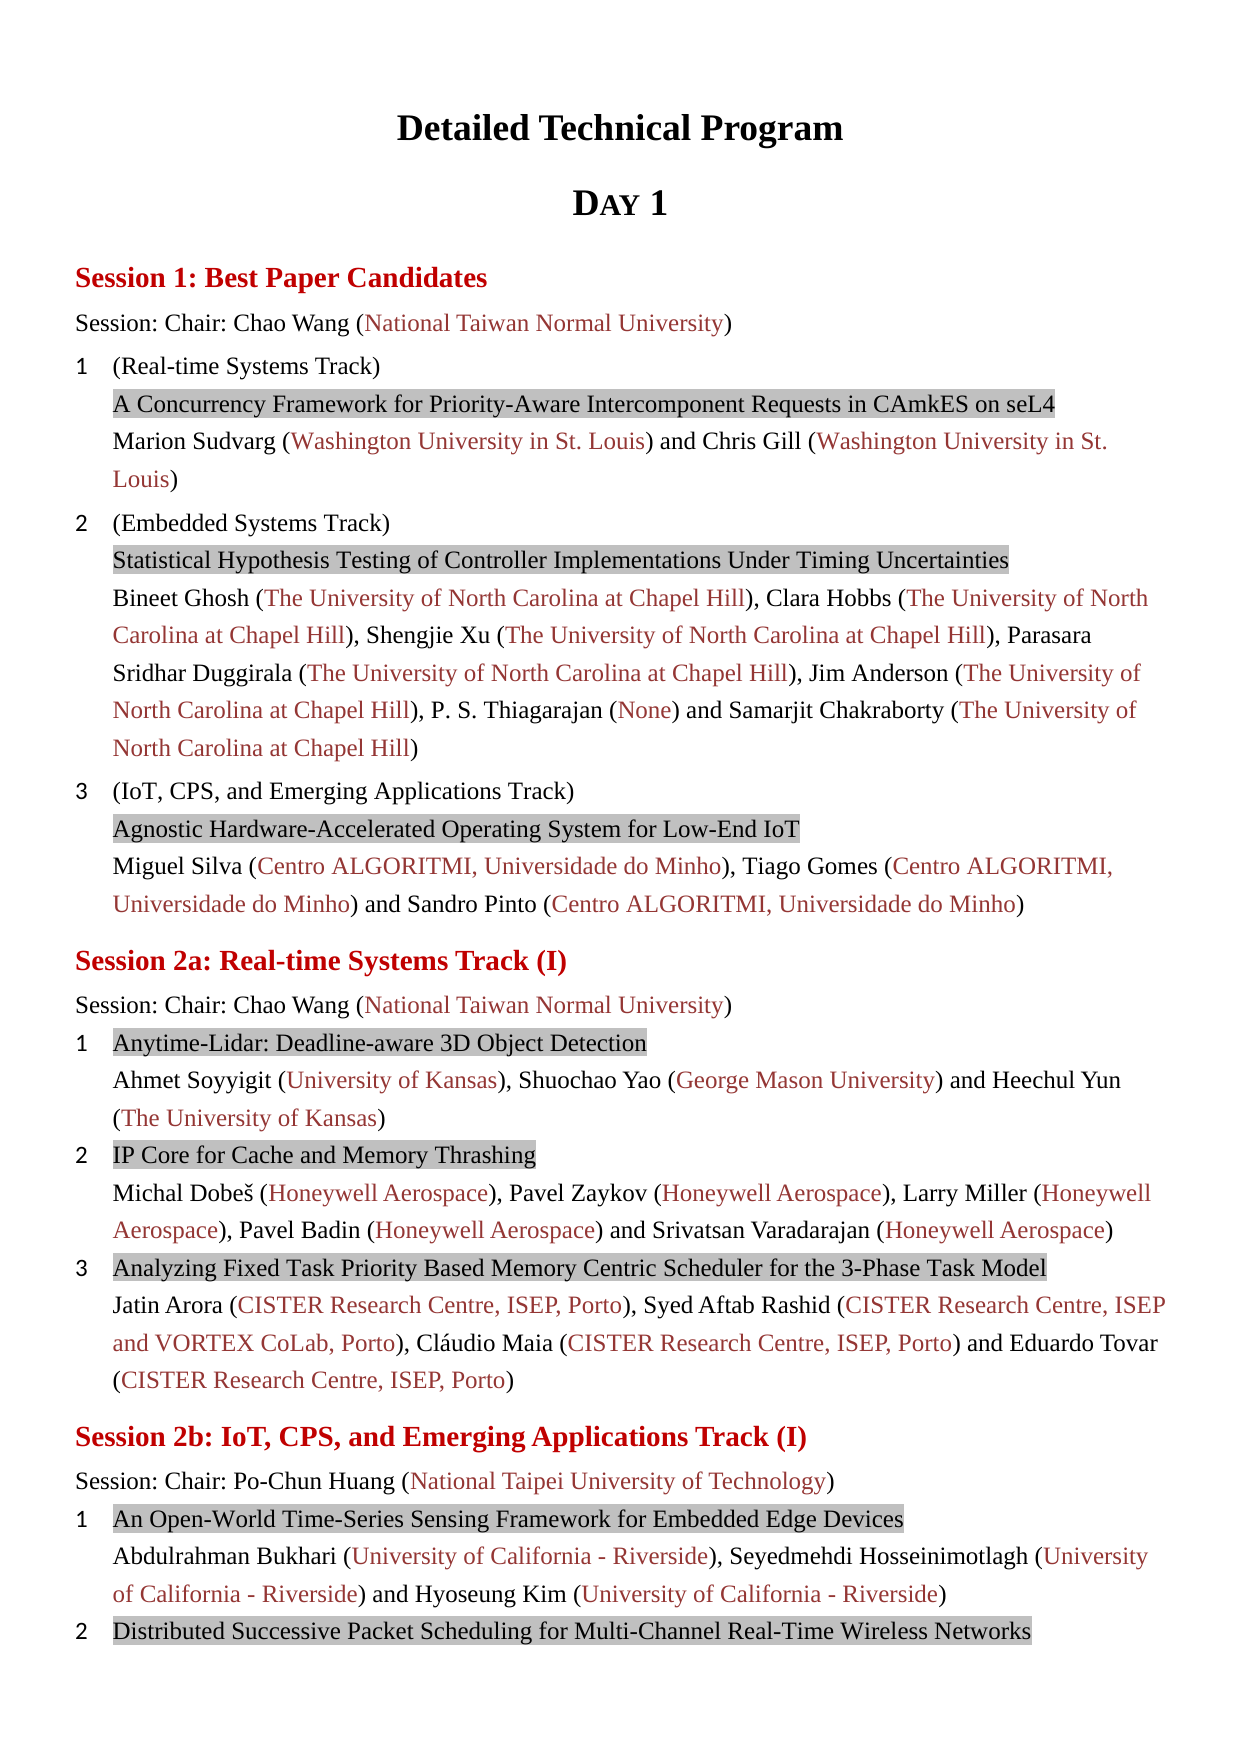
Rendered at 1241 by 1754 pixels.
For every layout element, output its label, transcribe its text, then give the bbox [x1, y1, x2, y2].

list Analyzing Fixed Task Priority Based Memory Centric Scheduler for the 3-Phase Task Model Jatin Arora (CISTER Research Centre, ISEP, Porto), Syed Aftab Rashid (CISTER Research Centre, ISEP and VORTEX CoLab, Porto), Cláudio Maia (CISTER Research Centre, ISEP, Porto) and Eduardo Tovar (CISTER Research Centre, ISEP, Porto) [75, 1248, 1165, 1398]
text Session 2b: IoT, CPS, and Emerging Applications Track (I) [75, 1417, 1165, 1454]
list Anytime-Lidar: Deadline-aware 3D Object Detection Ahmet Soyyigit (University of Kansas), Shuochao Yao (George Mason University) and Heechul Yun (The University of Kansas) [75, 1023, 1165, 1136]
subtitle Day 1 [75, 164, 1165, 239]
text Session: Chair: Chao Wang (National Taiwan Normal University) [75, 986, 1165, 1023]
text Session: Chair: Po-Chun Huang (National Taipei University of Technology) [75, 1462, 1165, 1499]
text Session 2a: Real-time Systems Track (I) [75, 941, 1165, 978]
text Session: Chair: Chao Wang (National Taiwan Normal University) [75, 303, 1165, 341]
list (Real-time Systems Track) A Concurrency Framework for Priority-Aware Intercomponent Requests in CAmkES on seL4 Marion Sudvarg (Washington University in St. Louis) and Chris Gill (Washington University in St. Louis) [75, 347, 1165, 497]
list (IoT, CPS, and Emerging Applications Track) Agnostic Hardware-Accelerated Operating System for Low-End IoT Miguel Silva (Centro ALGORITMI, Universidade do Minho), Tiago Gomes (Centro ALGORITMI, Universidade do Minho) and Sandro Pinto (Centro ALGORITMI, Universidade do Minho) [75, 772, 1165, 922]
list IP Core for Cache and Memory Thrashing Michal Dobeš (Honeywell Aerospace), Pavel Zaykov (Honeywell Aerospace), Larry Miller (Honeywell Aerospace), Pavel Badin (Honeywell Aerospace) and Srivatsan Varadarajan (Honeywell Aerospace) [75, 1136, 1165, 1248]
list Distributed Successive Packet Scheduling for Multi-Channel Real-Time Wireless Networks [75, 1612, 1165, 1649]
list An Open-World Time-Series Sensing Framework for Embedded Edge Devices Abdulrahman Bukhari (University of California - Riverside), Seyedmehdi Hosseinimotlagh (University of California - Riverside) and Hyoseung Kim (University of California - Riverside) [75, 1499, 1165, 1612]
list (Embedded Systems Track) Statistical Hypothesis Testing of Controller Implementations Under Timing Uncertainties Bineet Ghosh (The University of North Carolina at Chapel Hill), Clara Hobbs (The University of North Carolina at Chapel Hill), Shengjie Xu (The University of North Carolina at Chapel Hill), Parasara Sridhar Duggirala (The University of North Carolina at Chapel Hill), Jim Anderson (The University of North Carolina at Chapel Hill), P. S. Thiagarajan (None) and Samarjit Chakraborty (The University of North Carolina at Chapel Hill) [75, 503, 1165, 766]
subtitle Detailed Technical Program [75, 89, 1165, 164]
text Session 1: Best Paper Candidates [75, 258, 1165, 296]
